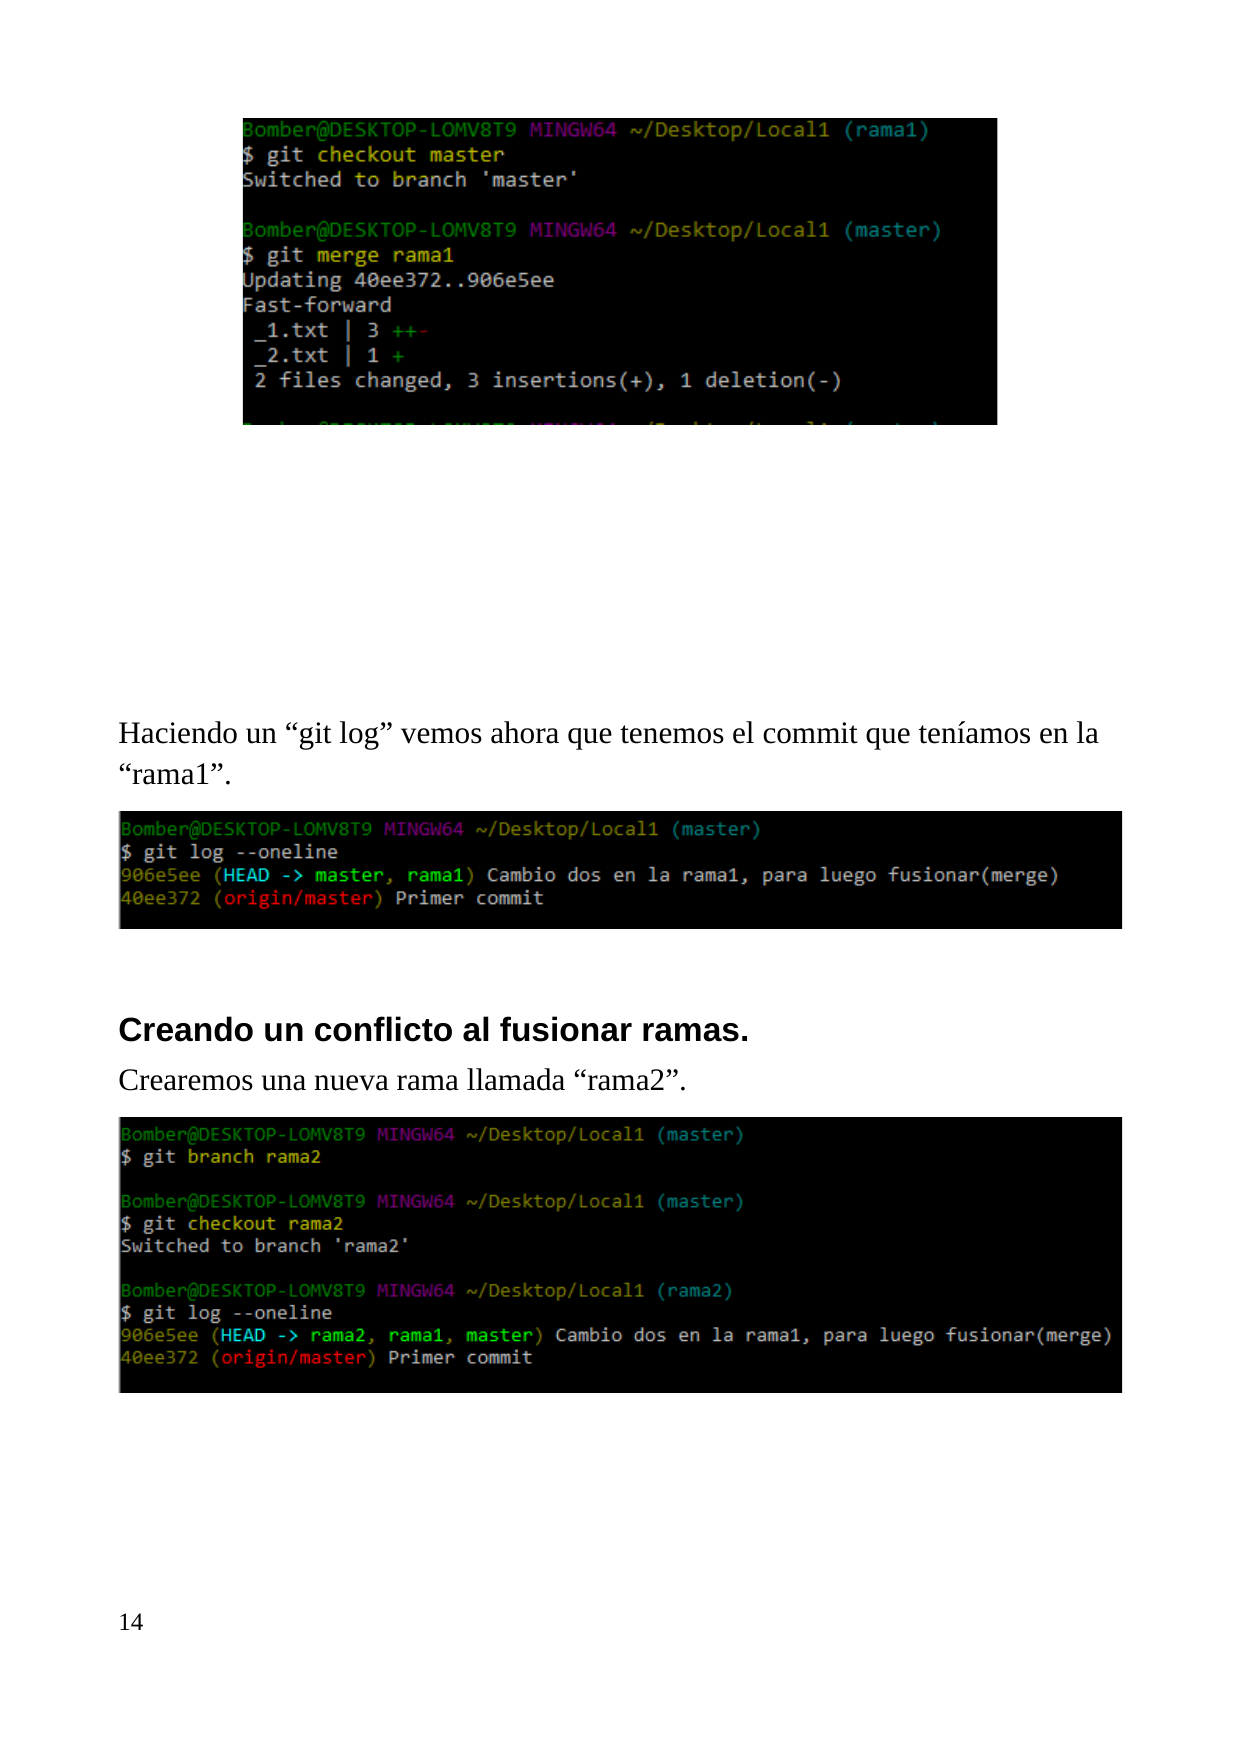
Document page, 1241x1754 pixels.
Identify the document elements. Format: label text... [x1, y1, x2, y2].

picture [118, 811, 1123, 929]
picture [118, 1117, 1123, 1393]
subtitle Creando un conflicto al fusionar ramas. [118, 1010, 1122, 1049]
text Crearemos una nueva rama llamada “rama2”. [118, 1061, 1122, 1097]
text Haciendo un “git log” vemos ahora que tenemos el commit que teníamos en la “rama1”. [118, 714, 1122, 791]
picture [242, 118, 998, 425]
